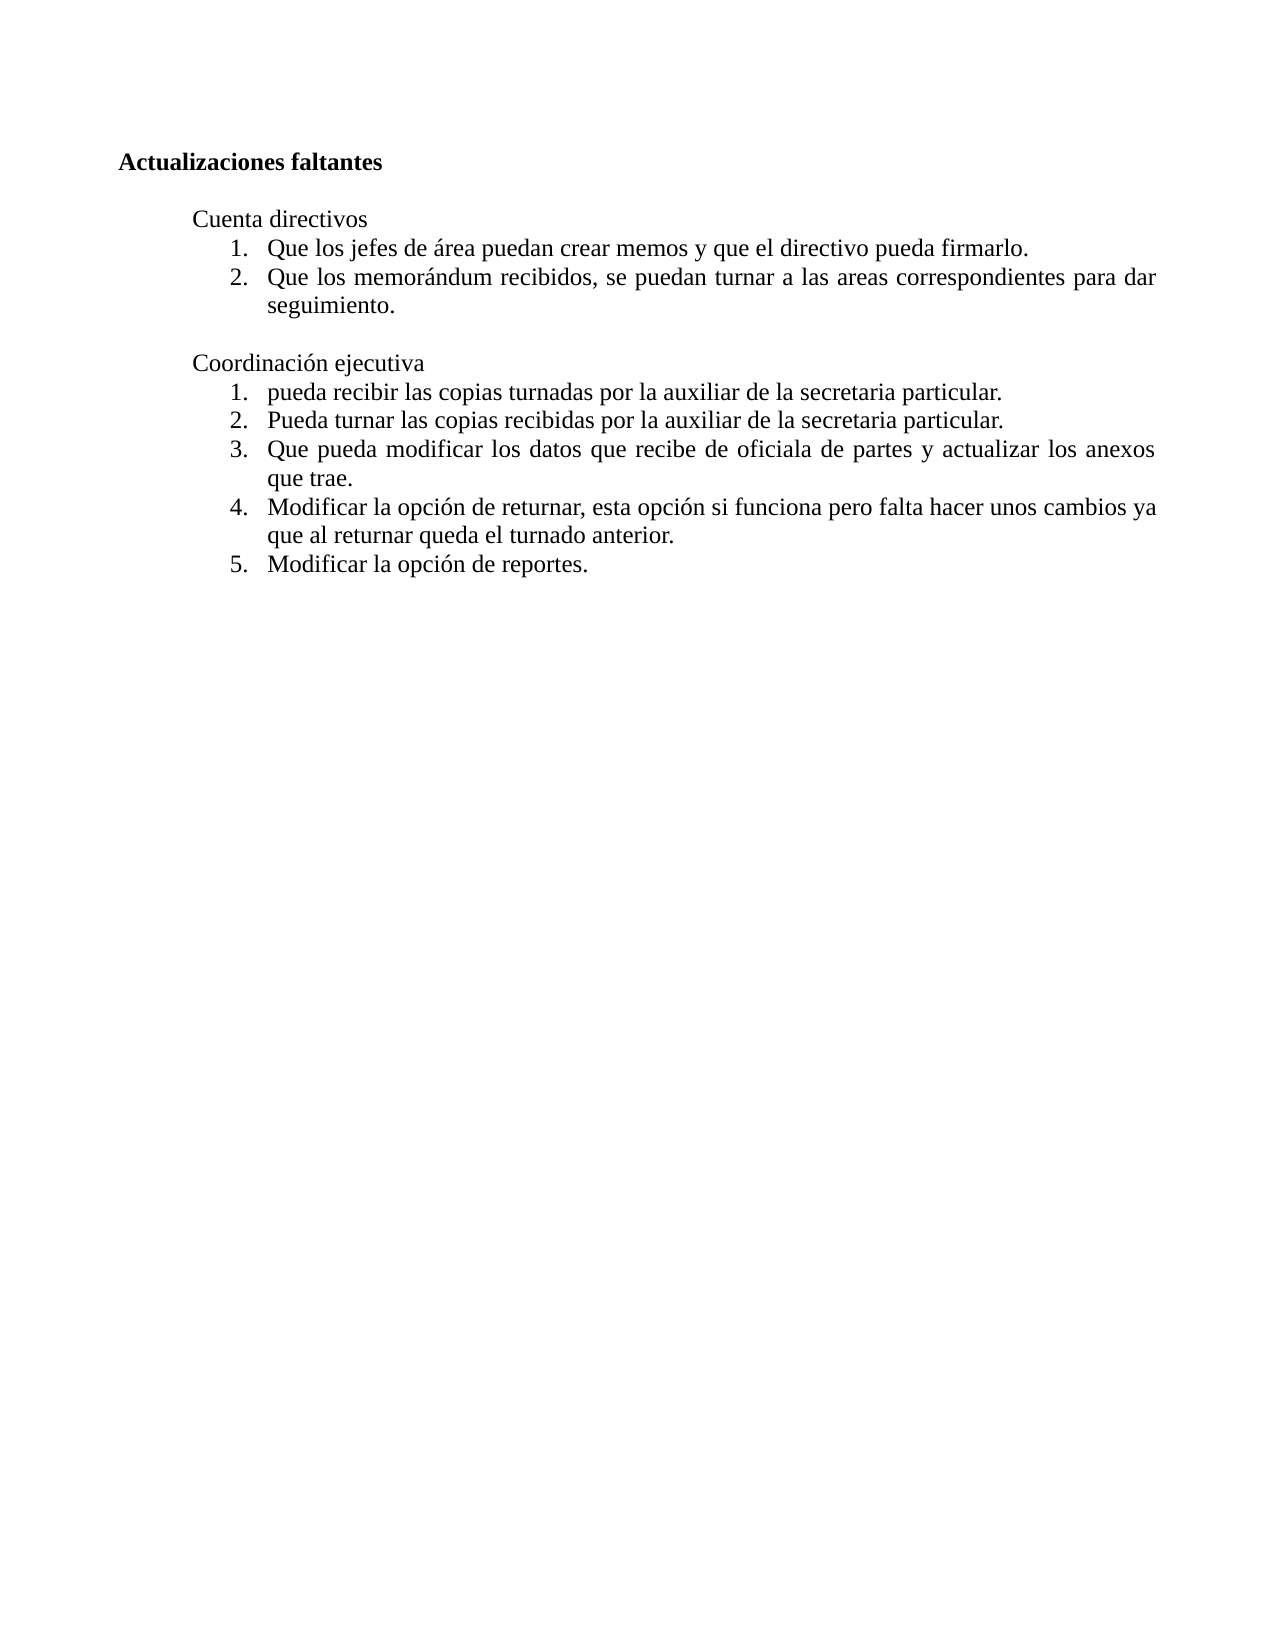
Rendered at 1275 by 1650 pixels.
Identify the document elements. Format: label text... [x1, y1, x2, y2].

list Pueda turnar las copias recibidas por la auxiliar de la secretaria particular. [229, 406, 1157, 434]
list Modificar la opción de returnar, esta opción si funciona pero falta hacer unos cambios ya que al returnar queda el turnado anterior. [229, 492, 1157, 549]
list Que los memorándum recibidos, se puedan turnar a las areas correspondientes para dar seguimiento. [229, 262, 1157, 319]
list Modificar la opción de reportes. [229, 549, 1157, 578]
list pueda recibir las copias turnadas por la auxiliar de la secretaria particular. [229, 377, 1157, 406]
text Coordinación ejecutiva [118, 348, 1157, 377]
list Que pueda modificar los datos que recibe de oficiala de partes y actualizar los anexos que trae. [229, 434, 1157, 492]
text Cuenta directivos [118, 204, 1157, 233]
text Actualizaciones faltantes [118, 147, 1157, 176]
list Que los jefes de área puedan crear memos y que el directivo pueda firmarlo. [229, 233, 1157, 262]
